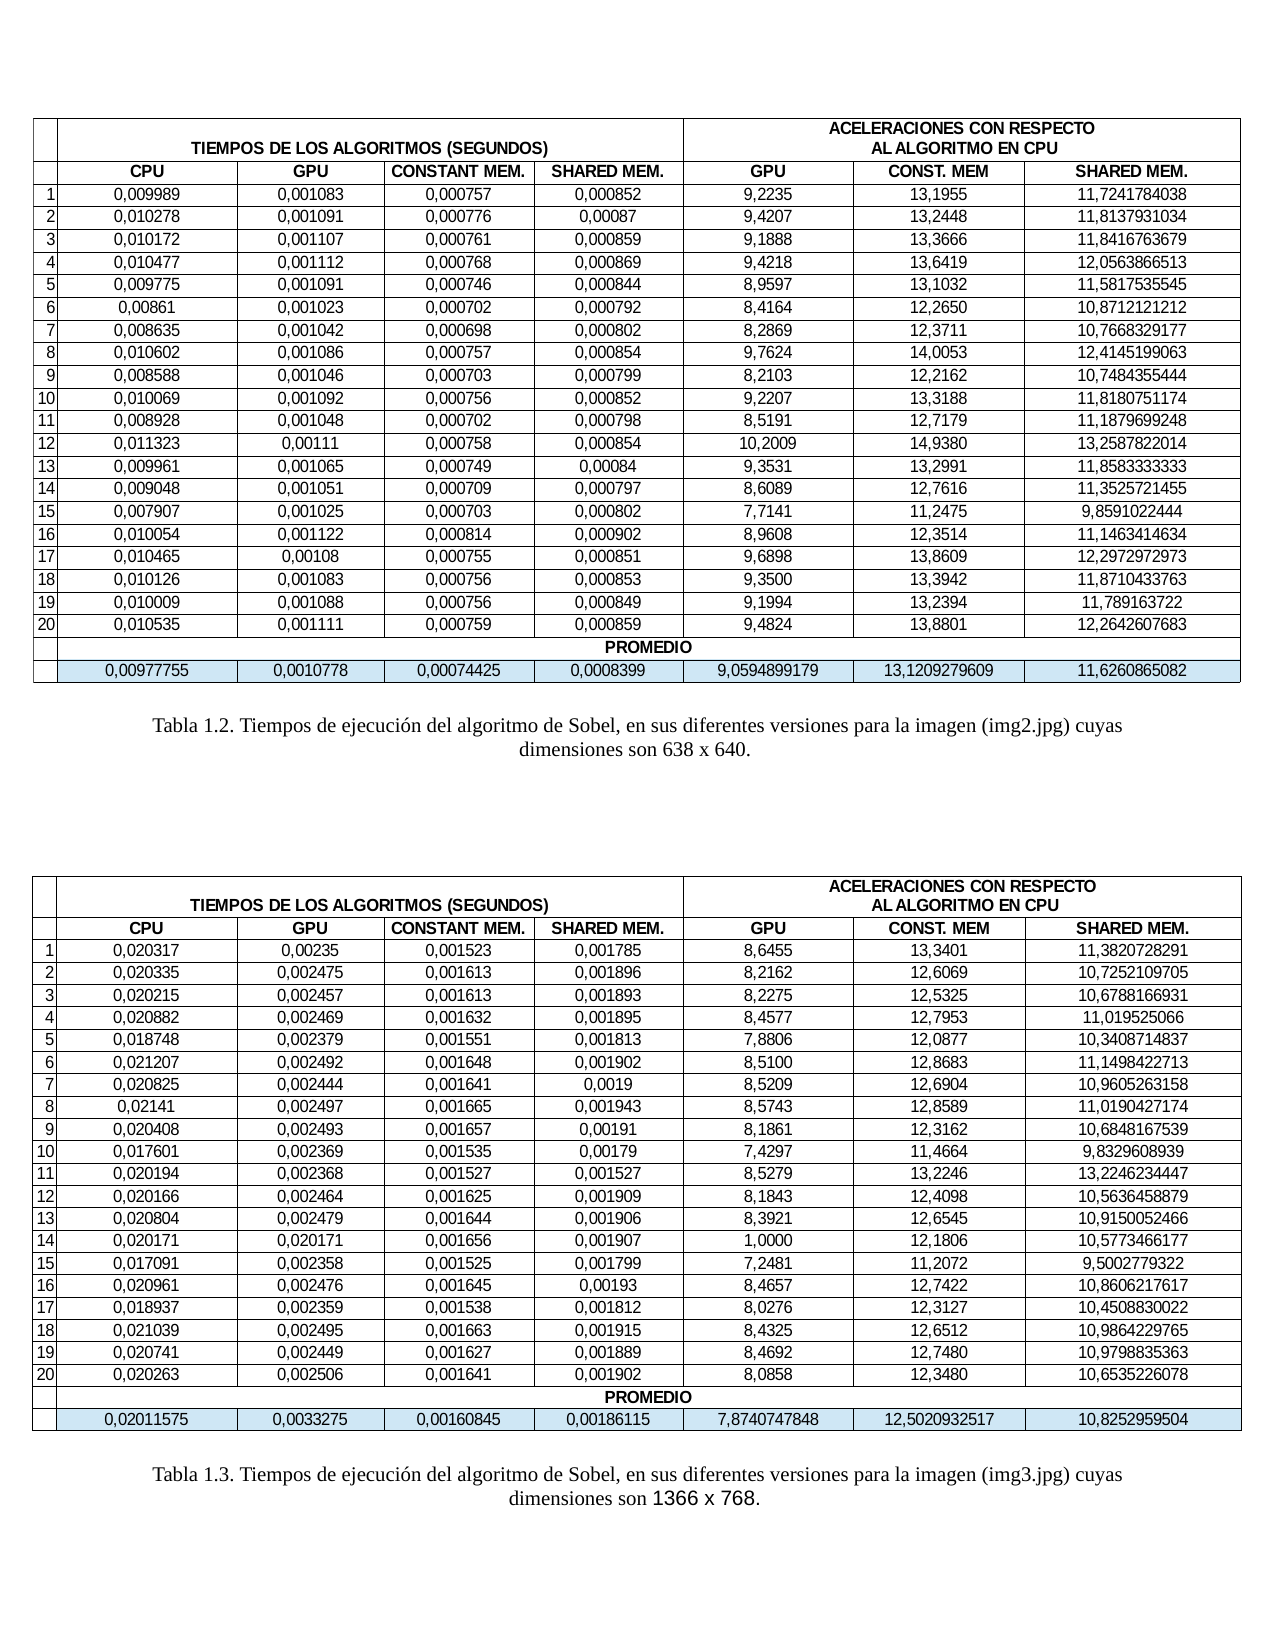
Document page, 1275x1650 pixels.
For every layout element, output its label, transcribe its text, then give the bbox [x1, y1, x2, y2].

text Tabla 1.2. Tiempos de ejecución del algoritmo de Sobel, en sus diferentes versiones para la imagen (img2.jpg) cuyas dimensiones son 638 x 640. [118, 713, 1157, 761]
text Tabla 1.3. Tiempos de ejecución del algoritmo de Sobel, en sus diferentes versiones para la imagen (img3.jpg) cuyas dimensiones son 1366 x 768. [118, 1462, 1157, 1510]
